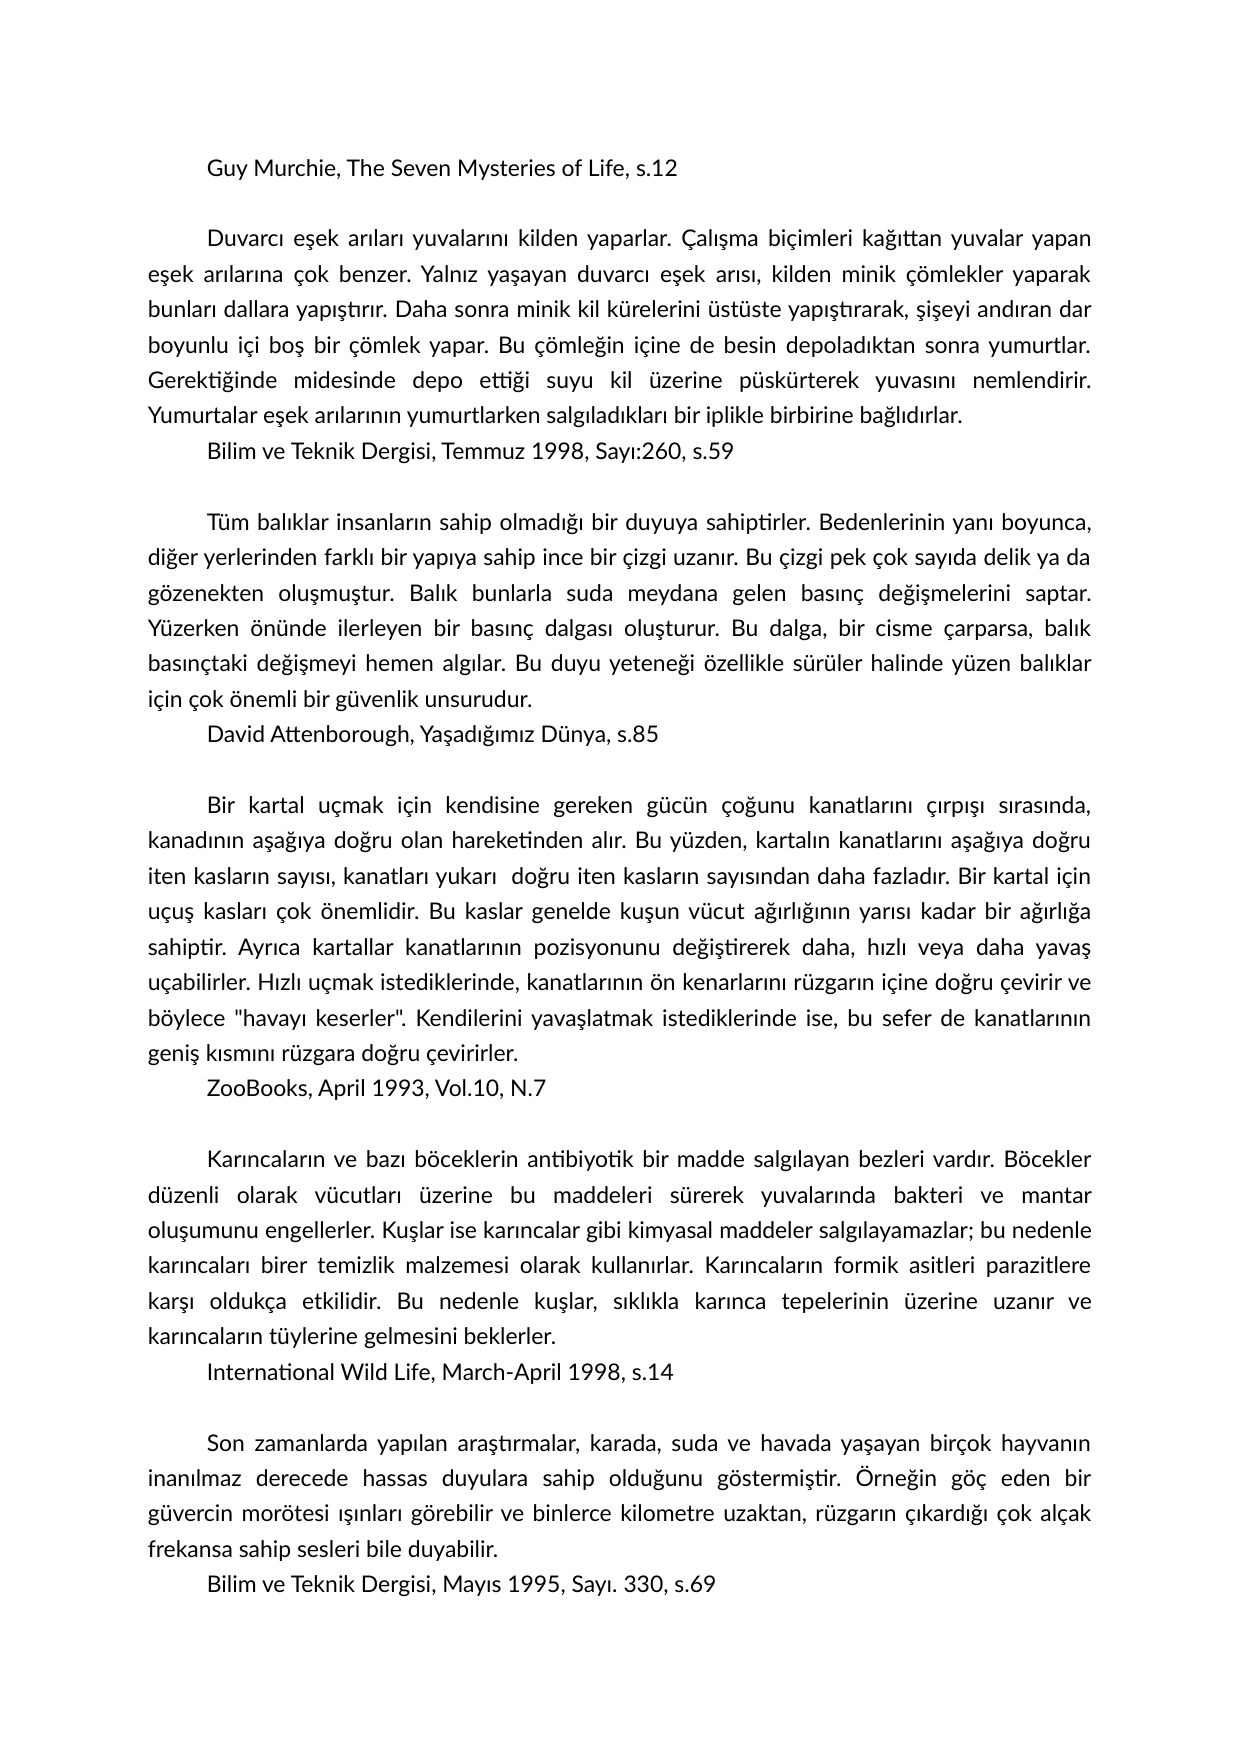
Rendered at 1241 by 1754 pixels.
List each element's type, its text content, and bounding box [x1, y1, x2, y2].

text ZooBooks, April 1993, Vol.10, N.7 [148, 1068, 1093, 1104]
text Bilim ve Teknik Dergisi, Mayıs 1995, Sayı. 330, s.69 [148, 1564, 1093, 1600]
text Tüm balıklar insanların sahip olmadığı bir duyuya sahiptirler. Bedenlerinin yanı boyunca, diğer yerlerinden farklı bir yapıya sahip ince bir çizgi uzanır. Bu çizgi pek çok sayıda delik ya da gözenekten oluşmuştur. Balık bunlarla suda meydana gelen basınç değişmelerini saptar. Yüzerken önünde ilerleyen bir basınç dalgası oluşturur. Bu dalga, bir cisme çarparsa, balık basınçtaki değişmeyi hemen algılar. Bu duyu yeteneği özellikle sürüler halinde yüzen balıklar için çok önemli bir güvenlik unsurudur. [148, 502, 1093, 714]
text Bilim ve Teknik Dergisi, Temmuz 1998, Sayı:260, s.59 [148, 431, 1093, 466]
text David Attenborough, Yaşadığımız Dünya, s.85 [148, 714, 1093, 750]
text International Wild Life, March-April 1998, s.14 [148, 1352, 1093, 1387]
text Bir kartal uçmak için kendisine gereken gücün çoğunu kanatlarını çırpışı sırasında, kanadının aşağıya doğru olan hareketinden alır. Bu yüzden, kartalın kanatlarını aşağıya doğru iten kasların sayısı, kanatları yukarı doğru iten kasların sayısından daha fazladır. Bir kartal için uçuş kasları çok önemlidir. Bu kaslar genelde kuşun vücut ağırlığının yarısı kadar bir ağırlığa sahiptir. Ayrıca kartallar kanatlarının pozisyonunu değiştirerek daha, hızlı veya daha yavaş uçabilirler. Hızlı uçmak istediklerinde, kanatlarının ön kenarlarını rüzgarın içine doğru çevirir ve böylece "havayı keserler". Kendilerini yavaşlatmak istediklerinde ise, bu sefer de kanatlarının geniş kısmını rüzgara doğru çevirirler. [148, 785, 1093, 1068]
text Guy Murchie, The Seven Mysteries of Life, s.12 [148, 148, 1093, 183]
text Karıncaların ve bazı böceklerin antibiyotik bir madde salgılayan bezleri vardır. Böcekler düzenli olarak vücutları üzerine bu maddeleri sürerek yuvalarında bakteri ve mantar oluşumunu engellerler. Kuşlar ise karıncalar gibi kimyasal maddeler salgılayamazlar; bu nedenle karıncaları birer temizlik malzemesi olarak kullanırlar. Karıncaların formik asitleri parazitlere karşı oldukça etkilidir. Bu nedenle kuşlar, sıklıkla karınca tepelerinin üzerine uzanır ve karıncaların tüylerine gelmesini beklerler. [148, 1139, 1093, 1352]
text Son zamanlarda yapılan araştırmalar, karada, suda ve havada yaşayan birçok hayvanın inanılmaz derecede hassas duyulara sahip olduğunu göstermiştir. Örneğin göç eden bir güvercin morötesi ışınları görebilir ve binlerce kilometre uzaktan, rüzgarın çıkardığı çok alçak frekansa sahip sesleri bile duyabilir. [148, 1423, 1093, 1564]
text Duvarcı eşek arıları yuvalarını kilden yaparlar. Çalışma biçimleri kağıttan yuvalar yapan eşek arılarına çok benzer. Yalnız yaşayan duvarcı eşek arısı, kilden minik çömlekler yaparak bunları dallara yapıştırır. Daha sonra minik kil kürelerini üstüste yapıştırarak, şişeyi andıran dar boyunlu içi boş bir çömlek yapar. Bu çömleğin içine de besin depoladıktan sonra yumurtlar. Gerektiğinde midesinde depo ettiği suyu kil üzerine püskürterek yuvasını nemlendirir. Yumurtalar eşek arılarının yumurtlarken salgıladıkları bir iplikle birbirine bağlıdırlar. [148, 218, 1093, 431]
